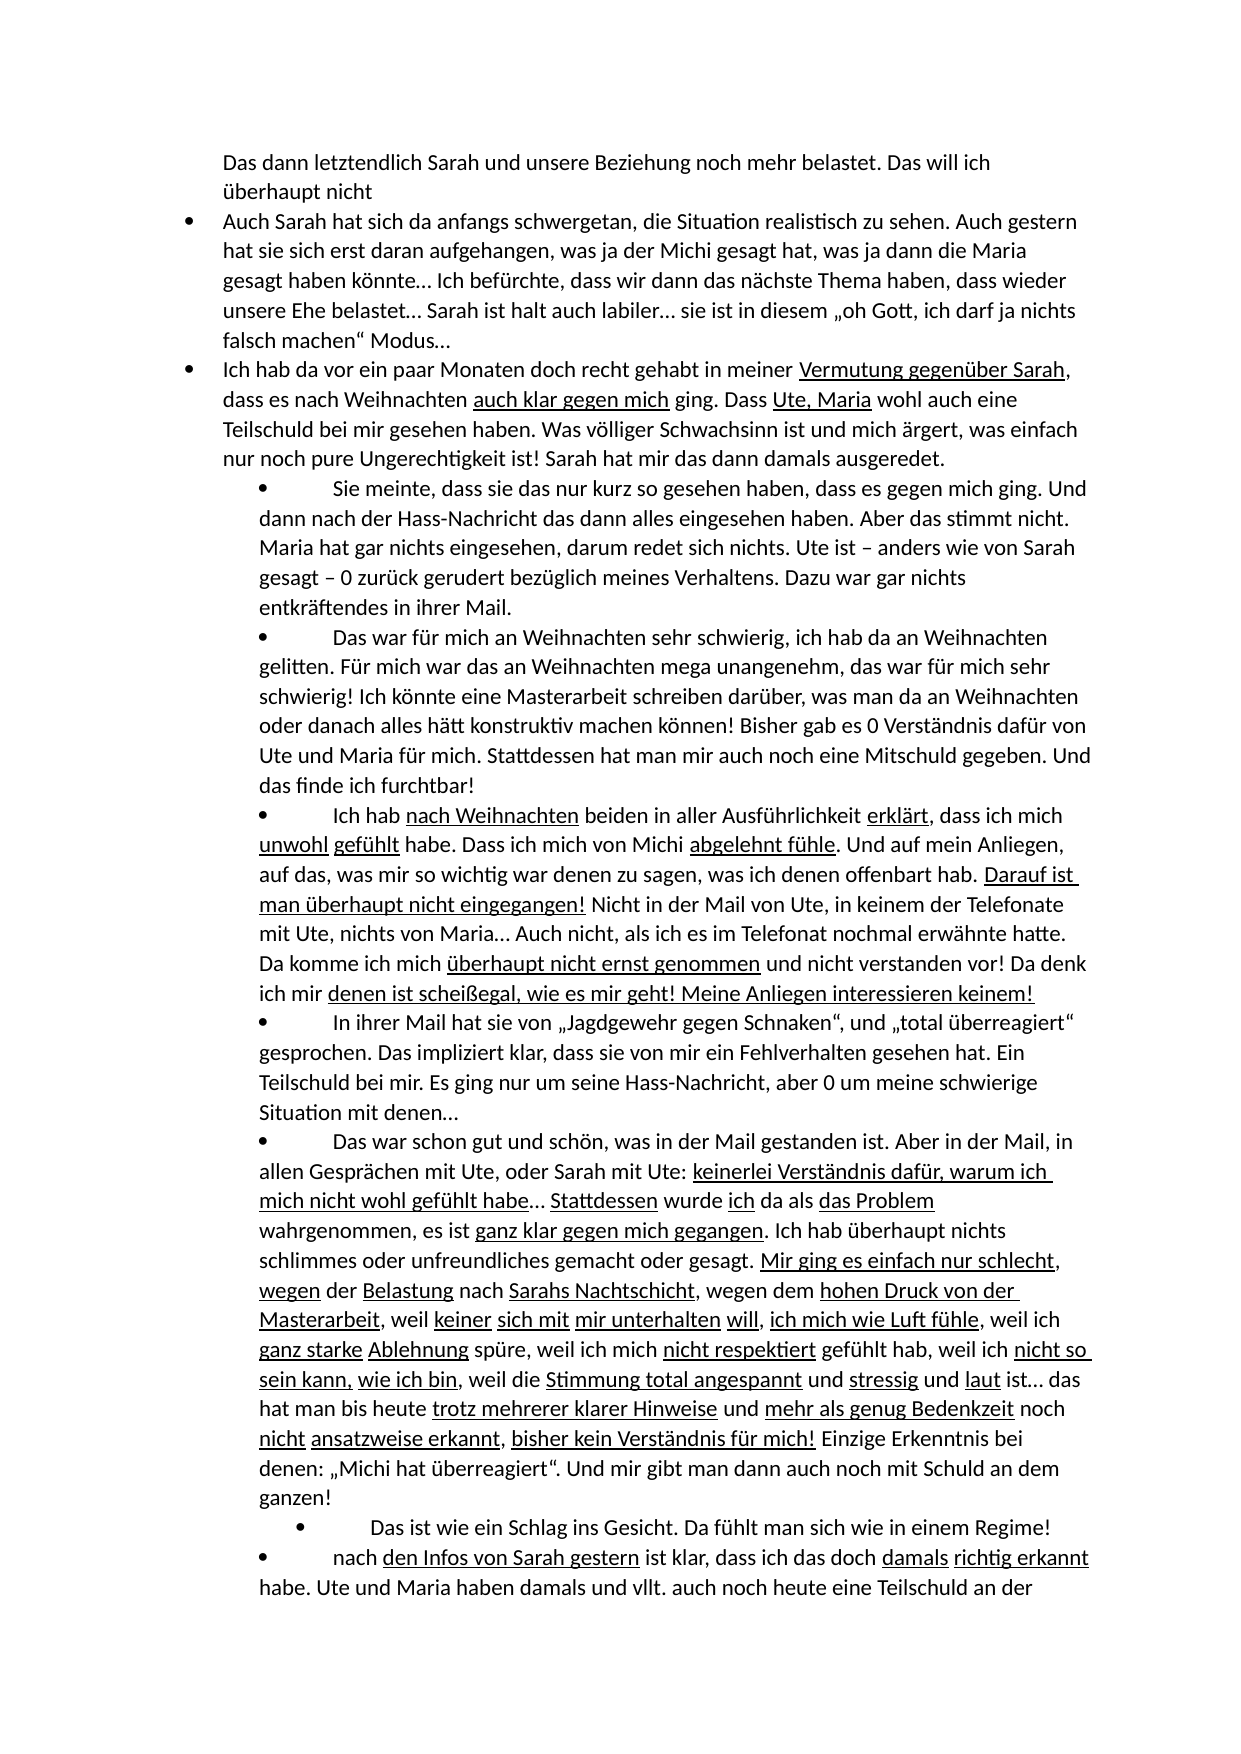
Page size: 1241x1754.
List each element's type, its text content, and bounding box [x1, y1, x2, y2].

list Das dann letztendlich Sarah und unsere Beziehung noch mehr belastet. Das will ich überhaupt nicht [185, 148, 1093, 205]
list nach den Infos von Sarah gestern ist klar, dass ich das doch damals richtig erkannt habe. Ute und Maria haben damals und vllt. auch noch heute eine Teilschuld an der [259, 1543, 1093, 1601]
list Sie meinte, dass sie das nur kurz so gesehen haben, dass es gegen mich ging. Und dann nach der Hass-Nachricht das dann alles eingesehen haben. Aber das stimmt nicht. Maria hat gar nichts eingesehen, darum redet sich nichts. Ute ist – anders wie von Sarah gesagt – 0 zurück gerudert bezüglich meines Verhaltens. Dazu war gar nichts entkräftendes in ihrer Mail. [259, 474, 1093, 621]
list In ihrer Mail hat sie von „Jagdgewehr gegen Schnaken“, und „total überreagiert“ gesprochen. Das impliziert klar, dass sie von mir ein Fehlverhalten gesehen hat. Ein Teilschuld bei mir. Es ging nur um seine Hass-Nachricht, aber 0 um meine schwierige Situation mit denen… [259, 1008, 1093, 1126]
list Ich hab da vor ein paar Monaten doch recht gehabt in meiner Vermutung gegenüber Sarah, dass es nach Weihnachten auch klar gegen mich ging. Dass Ute, Maria wohl auch eine Teilschuld bei mir gesehen haben. Was völliger Schwachsinn ist und mich ärgert, was einfach nur noch pure Ungerechtigkeit ist! Sarah hat mir das dann damals ausgeredet. [185, 355, 1093, 472]
list Auch Sarah hat sich da anfangs schwergetan, die Situation realistisch zu sehen. Auch gestern hat sie sich erst daran aufgehangen, was ja der Michi gesagt hat, was ja dann die Maria gesagt haben könnte… Ich befürchte, dass wir dann das nächste Thema haben, dass wieder unsere Ehe belastet… Sarah ist halt auch labiler… sie ist in diesem „oh Gott, ich darf ja nichts falsch machen“ Modus… [185, 207, 1093, 354]
list Das war schon gut und schön, was in der Mail gestanden ist. Aber in der Mail, in allen Gesprächen mit Ute, oder Sarah mit Ute: keinerlei Verständnis dafür, warum ich mich nicht wohl gefühlt habe… Stattdessen wurde ich da als das Problem wahrgenommen, es ist ganz klar gegen mich gegangen. Ich hab überhaupt nichts schlimmes oder unfreundliches gemacht oder gesagt. Mir ging es einfach nur schlecht, wegen der Belastung nach Sarahs Nachtschicht, wegen dem hohen Druck von der Masterarbeit, weil keiner sich mit mir unterhalten will, ich mich wie Luft fühle, weil ich ganz starke Ablehnung spüre, weil ich mich nicht respektiert gefühlt hab, weil ich nicht so sein kann, wie ich bin, weil die Stimmung total angespannt und stressig und laut ist… das hat man bis heute trotz mehrerer klarer Hinweise und mehr als genug Bedenkzeit noch nicht ansatzweise erkannt, bisher kein Verständnis für mich! Einzige Erkenntnis bei denen: „Michi hat überreagiert“. Und mir gibt man dann auch noch mit Schuld an dem ganzen! [259, 1127, 1093, 1512]
list Das ist wie ein Schlag ins Gesicht. Da fühlt man sich wie in einem Regime! [296, 1513, 1093, 1541]
list Ich hab nach Weihnachten beiden in aller Ausführlichkeit erklärt, dass ich mich unwohl gefühlt habe. Dass ich mich von Michi abgelehnt fühle. Und auf mein Anliegen, auf das, was mir so wichtig war denen zu sagen, was ich denen offenbart hab. Darauf ist man überhaupt nicht eingegangen! Nicht in der Mail von Ute, in keinem der Telefonate mit Ute, nichts von Maria… Auch nicht, als ich es im Telefonat nochmal erwähnte hatte. Da komme ich mich überhaupt nicht ernst genommen und nicht verstanden vor! Da denk ich mir denen ist scheißegal, wie es mir geht! Meine Anliegen interessieren keinem! [259, 801, 1093, 1007]
list Das war für mich an Weihnachten sehr schwierig, ich hab da an Weihnachten gelitten. Für mich war das an Weihnachten mega unangenehm, das war für mich sehr schwierig! Ich könnte eine Masterarbeit schreiben darüber, was man da an Weihnachten oder danach alles hätt konstruktiv machen können! Bisher gab es 0 Verständnis dafür von Ute und Maria für mich. Stattdessen hat man mir auch noch eine Mitschuld gegeben. Und das finde ich furchtbar! [259, 623, 1093, 799]
